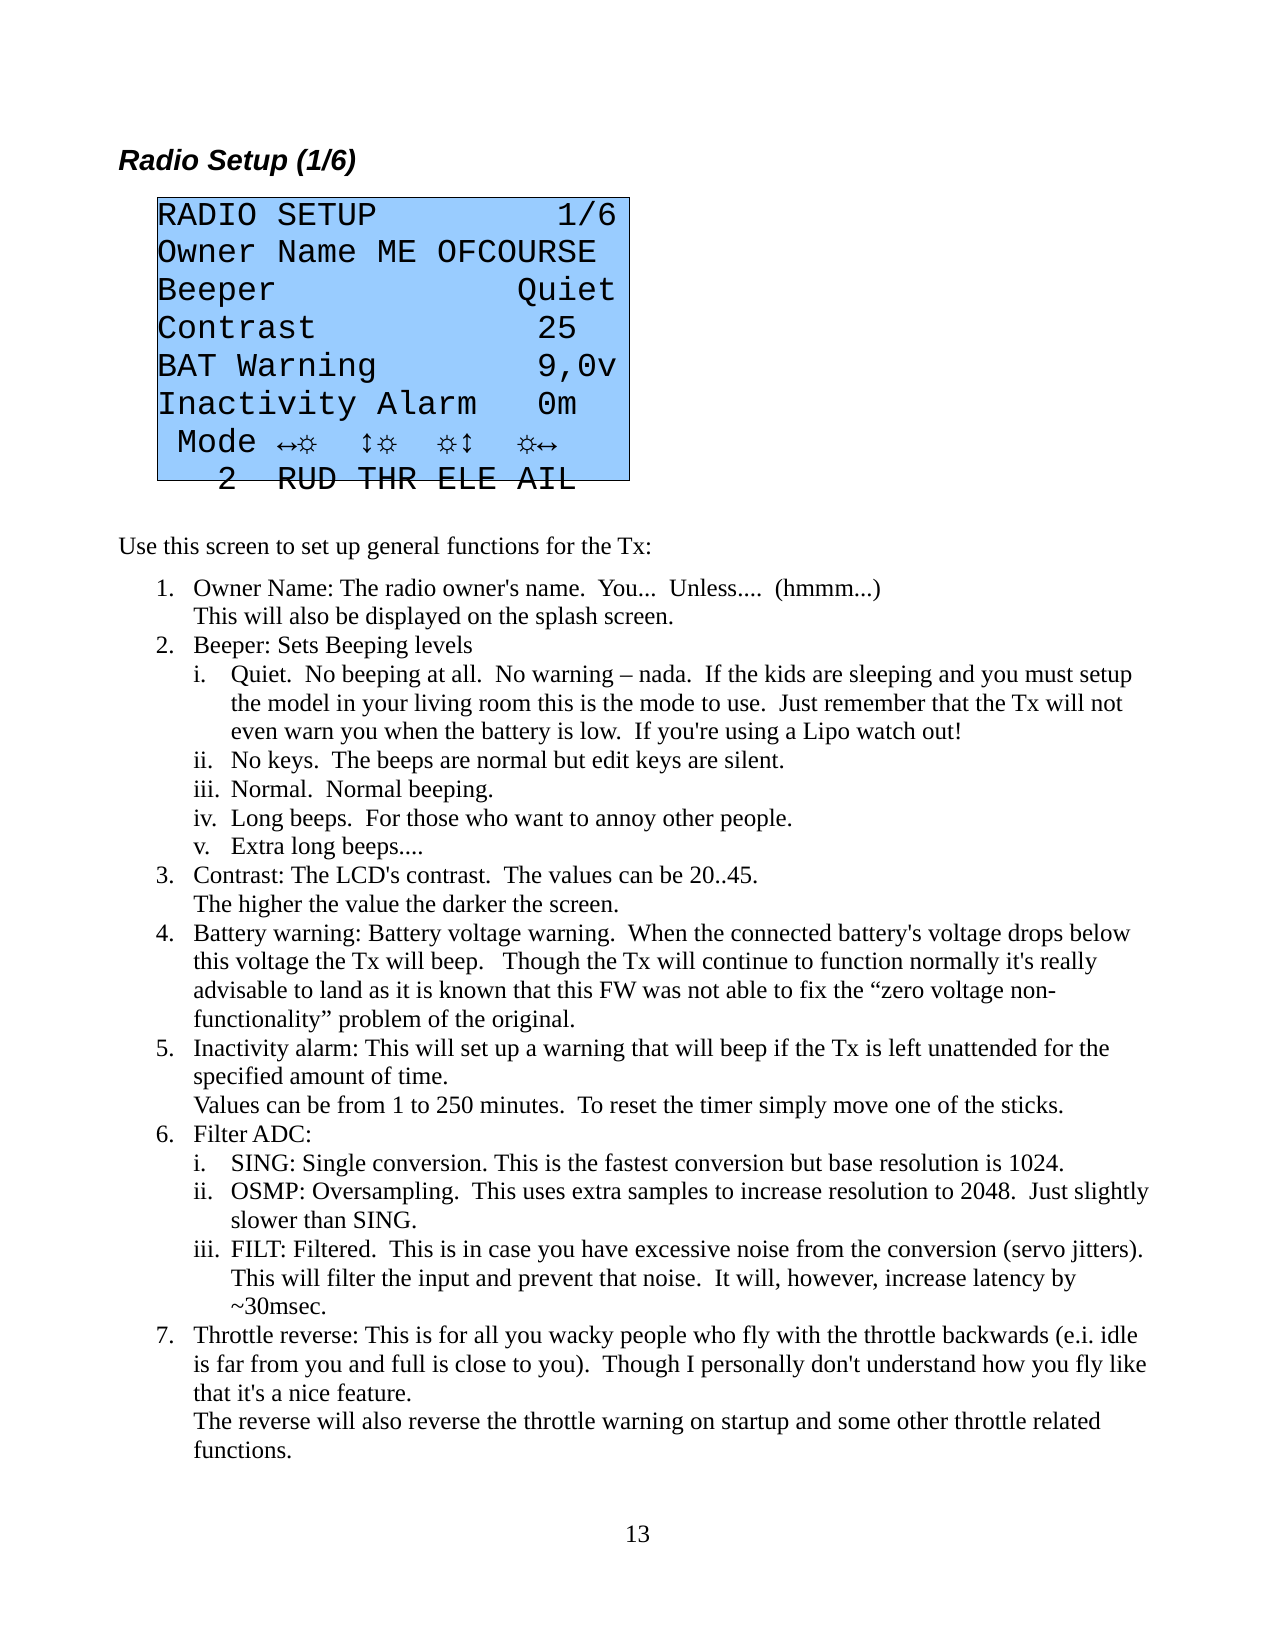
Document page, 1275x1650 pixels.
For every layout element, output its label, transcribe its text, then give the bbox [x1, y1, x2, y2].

list Extra long beeps.... [193, 831, 1157, 860]
list Contrast: The LCD's contrast. The values can be 20..45. The higher the value the darker the screen. [156, 860, 1157, 918]
list Beeper: Sets Beeping levels [156, 630, 1157, 659]
list Quiet. No beeping at all. No warning – nada. If the kids are sleeping and you must setup the model in your living room this is the mode to use. Just remember that the Tx will not even warn you when the battery is low. If you're using a Lipo watch out! [193, 659, 1157, 745]
list Throttle reverse: This is for all you wacky people who fly with the throttle backwards (e.i. idle is far from you and full is close to you). Though I personally don't understand how you fly like that it's a nice feature. The reverse will also reverse the throttle warning on startup and some other throttle related functions. [156, 1320, 1157, 1464]
list Battery warning: Battery voltage warning. When the connected battery's voltage drops below this voltage the Tx will beep. Though the Tx will continue to function normally it's really advisable to land as it is known that this FW was not able to fix the “zero voltage non-functionality” problem of the original. [156, 918, 1157, 1033]
list Inactivity alarm: This will set up a warning that will beep if the Tx is left unattended for the specified amount of time. Values can be from 1 to 250 minutes. To reset the timer simply move one of the sticks. [156, 1033, 1157, 1119]
list No keys. The beeps are normal but edit keys are silent. [193, 745, 1157, 774]
list SING: Single conversion. This is the fastest conversion but base resolution is 1024. [193, 1148, 1157, 1176]
list Normal. Normal beeping. [193, 774, 1157, 803]
list Filter ADC: [156, 1119, 1157, 1148]
list OSMP: Oversampling. This uses extra samples to increase resolution to 2048. Just slightly slower than SING. [193, 1176, 1157, 1234]
text Use this screen to set up general functions for the Tx: [118, 531, 1157, 560]
subtitle Radio Setup (1/6) [118, 143, 1157, 177]
list Owner Name: The radio owner's name. You... Unless.... (hmmm...) This will also be displayed on the splash screen. [156, 573, 1157, 630]
list FILT: Filtered. This is in case you have excessive noise from the conversion (servo jitters). This will filter the input and prevent that noise. It will, however, increase latency by ~30msec. [193, 1234, 1157, 1320]
list Long beeps. For those who want to annoy other people. [193, 803, 1157, 831]
